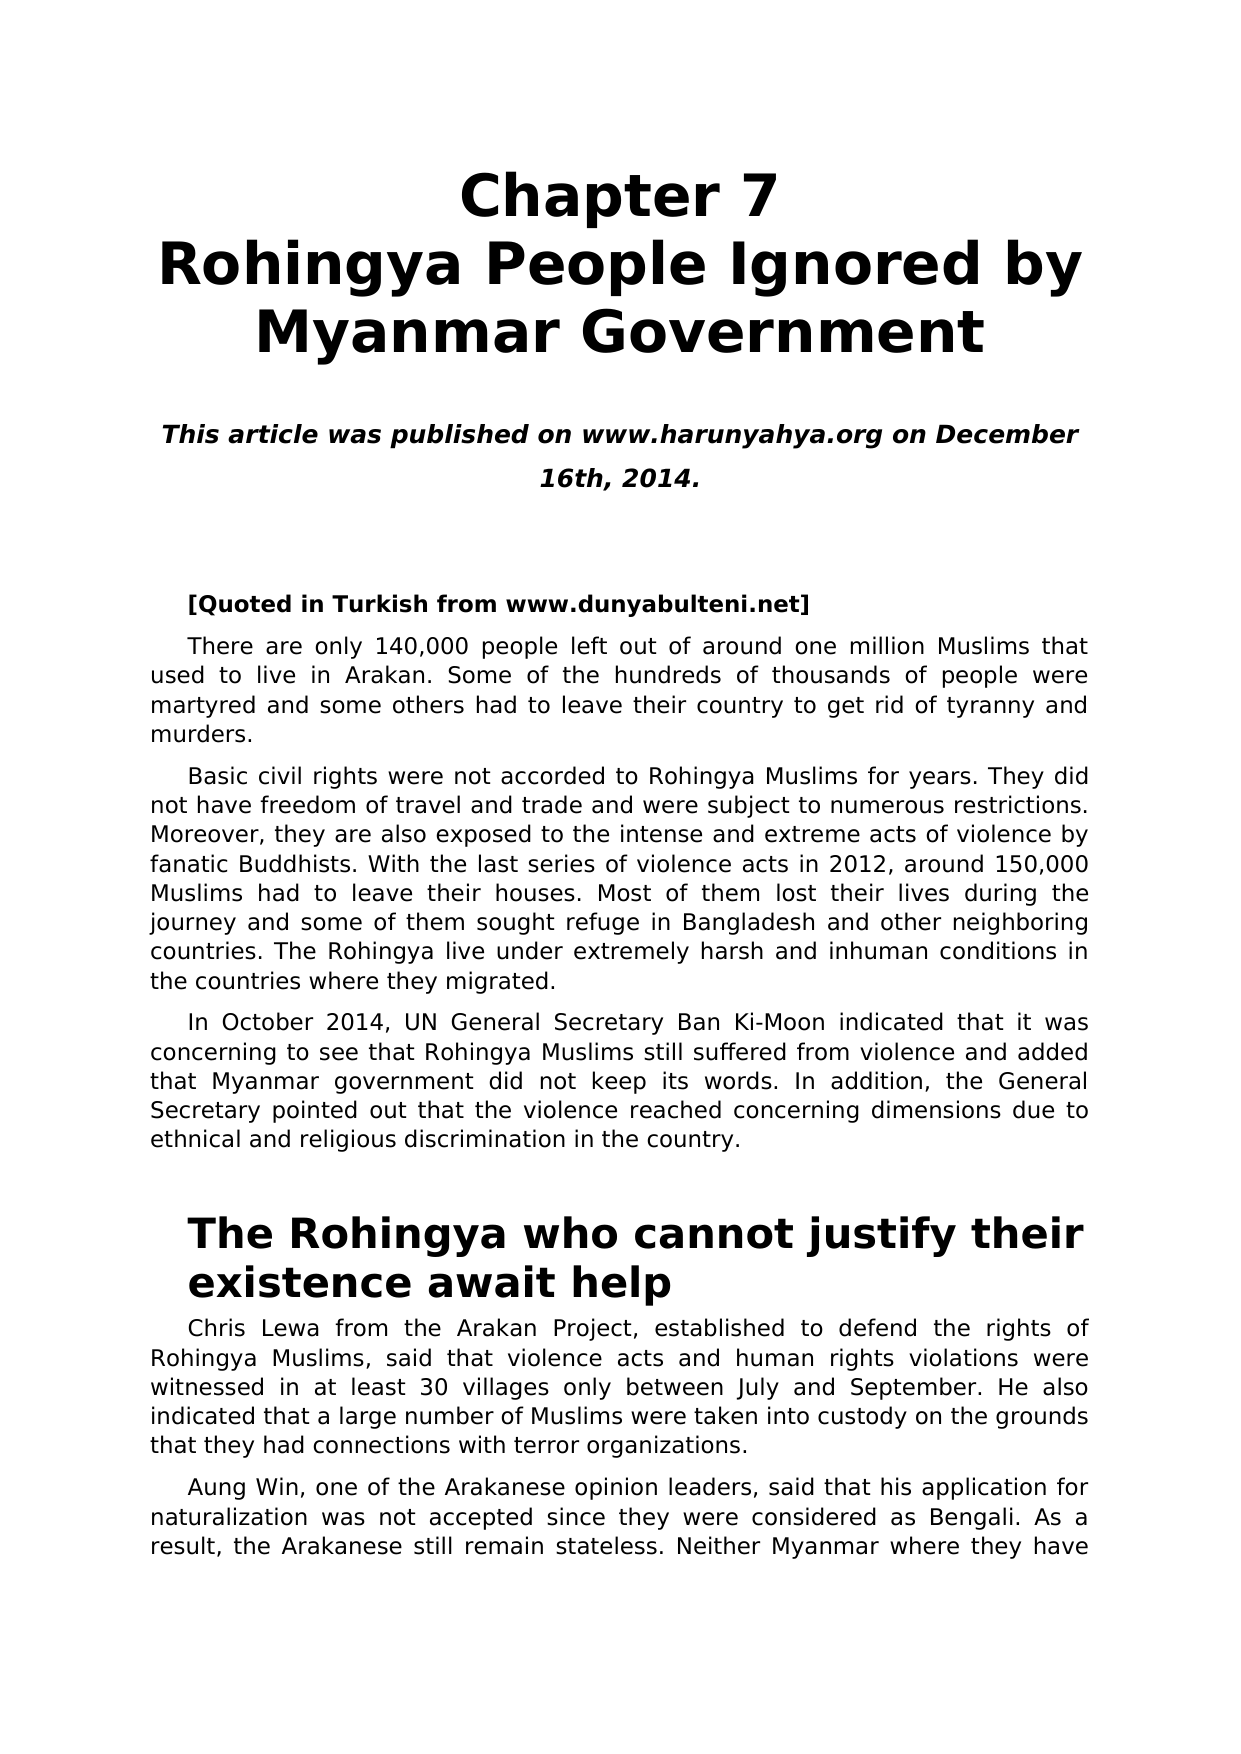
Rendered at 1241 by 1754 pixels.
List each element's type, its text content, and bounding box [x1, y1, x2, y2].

subtitle Chapter 7 Rohingya People Ignored by Myanmar Government [150, 162, 1090, 366]
text Chris Lewa from the Arakan Project, established to defend the rights of Rohingya Muslims, said that violence acts and human rights violations were witnessed in at least 30 villages only between July and September. He also indicated that a large number of Muslims were taken into custody on the grounds that they had connections with terror organizations. [150, 1316, 1090, 1459]
subtitle The Rohingya who cannot justify their existence await help [187, 1210, 1090, 1307]
text This article was published on www.harunyahya.org on December 16th, 2014. [150, 421, 1090, 493]
text Basic civil rights were not accorded to Rohingya Muslims for years. They did not have freedom of travel and trade and were subject to numerous restrictions. Moreover, they are also exposed to the intense and extreme acts of violence by fanatic Buddhists. With the last series of violence acts in 2012, around 150,000 Muslims had to leave their houses. Most of them lost their lives during the journey and some of them sought refuge in Bangladesh and other neighboring countries. The Rohingya live under extremely harsh and inhuman conditions in the countries where they migrated. [150, 763, 1090, 994]
text Aung Win, one of the Arakanese opinion leaders, said that his application for naturalization was not accepted since they were considered as Bengali. As a result, the Arakanese still remain stateless. Neither Myanmar where they have [150, 1474, 1090, 1560]
text [Quoted in Turkish from www.dunyabulteni.net] [150, 592, 1090, 618]
text In October 2014, UN General Secretary Ban Ki-Moon indicated that it was concerning to see that Rohingya Muslims still suffered from violence and added that Myanmar government did not keep its words. In addition, the General Secretary pointed out that the violence reached concerning dimensions due to ethnical and religious discrimination in the country. [150, 1009, 1090, 1153]
text There are only 140,000 people left out of around one million Muslims that used to live in Arakan. Some of the hundreds of thousands of people were martyred and some others had to leave their country to get rid of tyranny and murders. [150, 633, 1090, 748]
